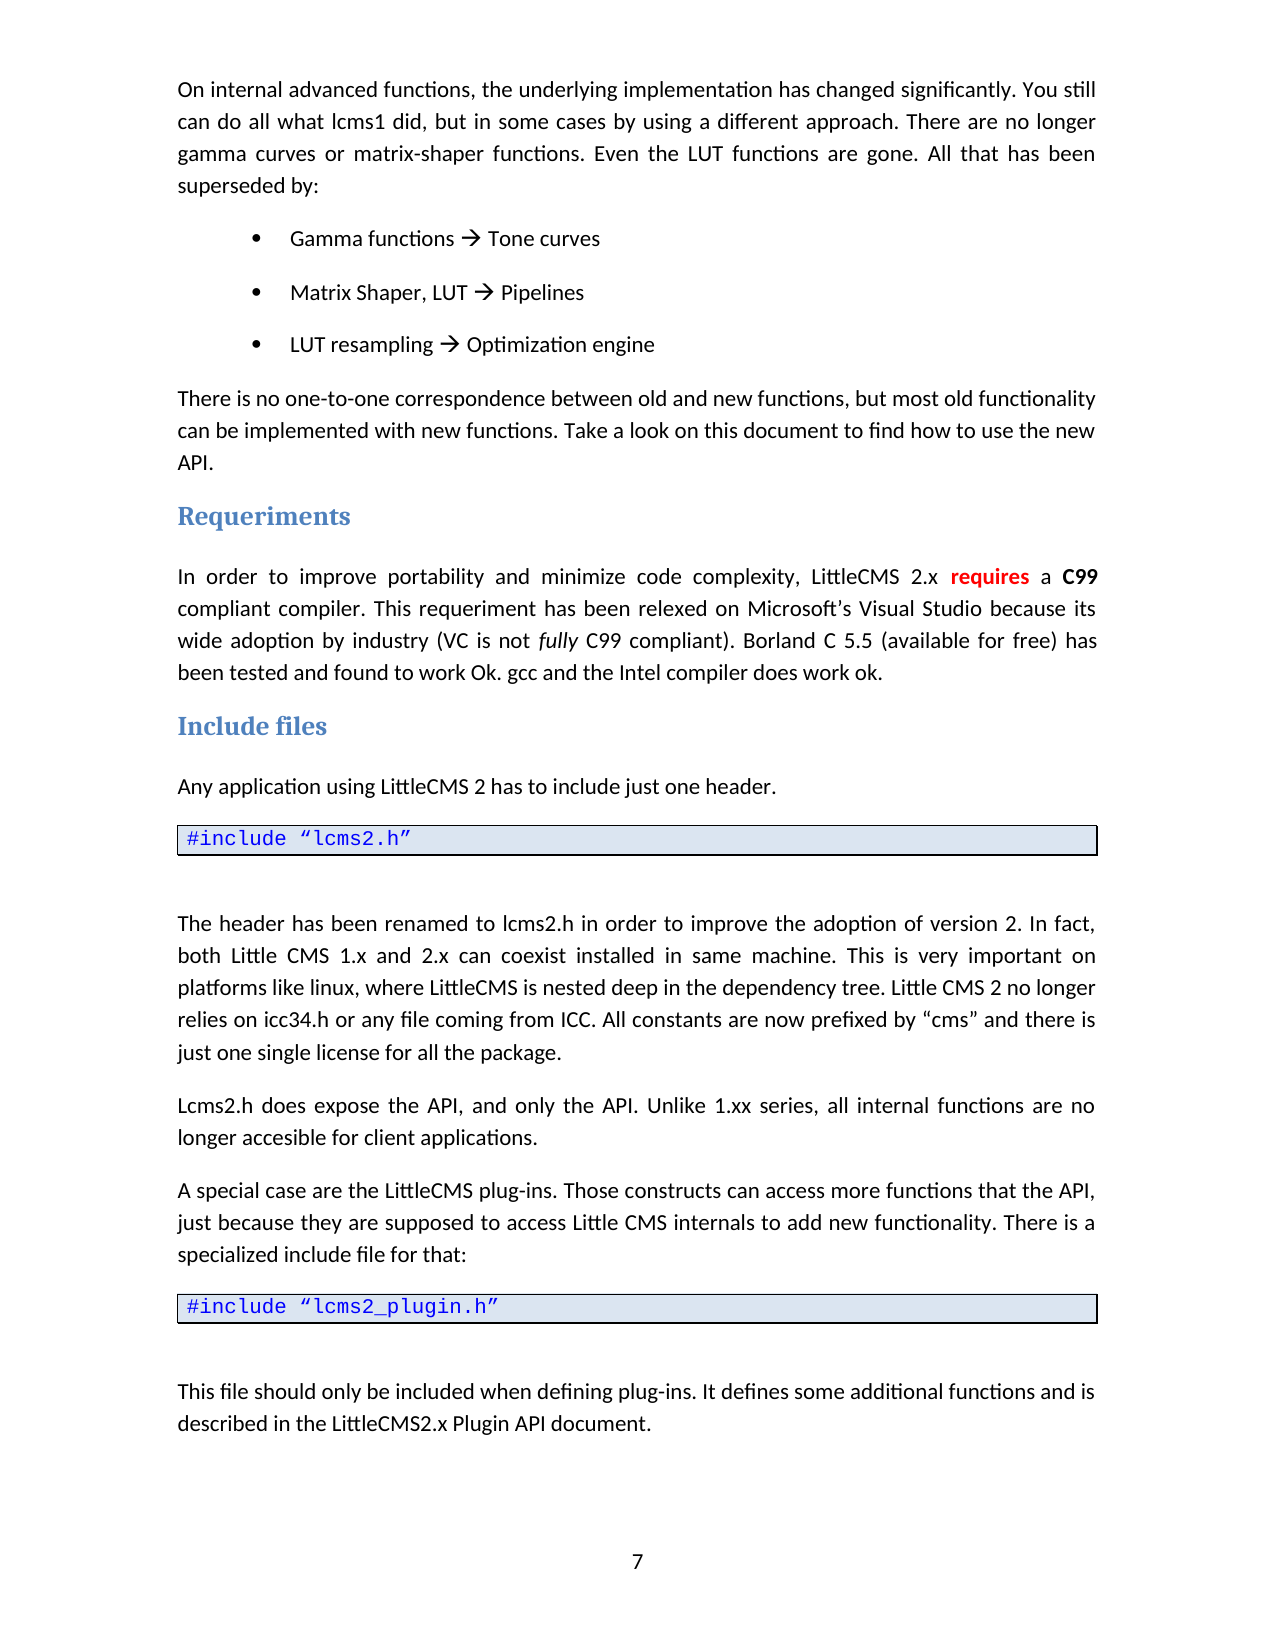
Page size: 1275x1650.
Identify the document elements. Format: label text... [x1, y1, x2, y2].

text There is no one-to-one correspondence between old and new functions, but most old functionality can be implemented with new functions. Take a look on this document to find how to use the new API. [177, 384, 1098, 476]
text #include “lcms2_plugin.h” [178, 1295, 1096, 1322]
subtitle Include files [177, 711, 1098, 742]
list LUT resampling  Optimization engine [252, 331, 1098, 359]
subtitle Requeriments [177, 501, 1098, 532]
text The header has been renamed to lcms2.h in order to improve the adoption of version 2. In fact, both Little CMS 1.x and 2.x can coexist installed in same machine. This is very important on platforms like linux, where LittleCMS is nested deep in the dependency tree. Little CMS 2 no longer relies on icc34.h or any file coming from ICC. All constants are now prefixed by “cms” and there is just one single license for all the package. [177, 909, 1098, 1066]
text This file should only be included when defining plug-ins. It defines some additional functions and is described in the LittleCMS2.x Plugin API document. [177, 1377, 1098, 1438]
text A special case are the LittleCMS plug-ins. Those constructs can access more functions that the API, just because they are supposed to access Little CMS internals to add new functionality. There is a specialized include file for that: [177, 1176, 1098, 1268]
text On internal advanced functions, the underlying implementation has changed significantly. You still can do all what lcms1 did, but in some cases by using a different approach. There are no longer gamma curves or matrix-shaper functions. Even the LUT functions are gone. All that has been superseded by: [177, 75, 1098, 199]
text Any application using LittleCMS 2 has to include just one header. [177, 772, 1098, 800]
list Gamma functions  Tone curves [252, 224, 1098, 253]
list Matrix Shaper, LUT  Pipelines [252, 278, 1098, 306]
text Lcms2.h does expose the API, and only the API. Unlike 1.xx series, all internal functions are no longer accesible for client applications. [177, 1091, 1098, 1151]
text In order to improve portability and minimize code complexity, LittleCMS 2.x requires a C99 compliant compiler. This requeriment has been relexed on Microsoft’s Visual Studio because its wide adoption by industry (VC is not fully C99 compliant). Borland C 5.5 (available for free) has been tested and found to work Ok. gcc and the Intel compiler does work ok. [177, 562, 1098, 686]
text #include “lcms2.h” [178, 826, 1096, 854]
